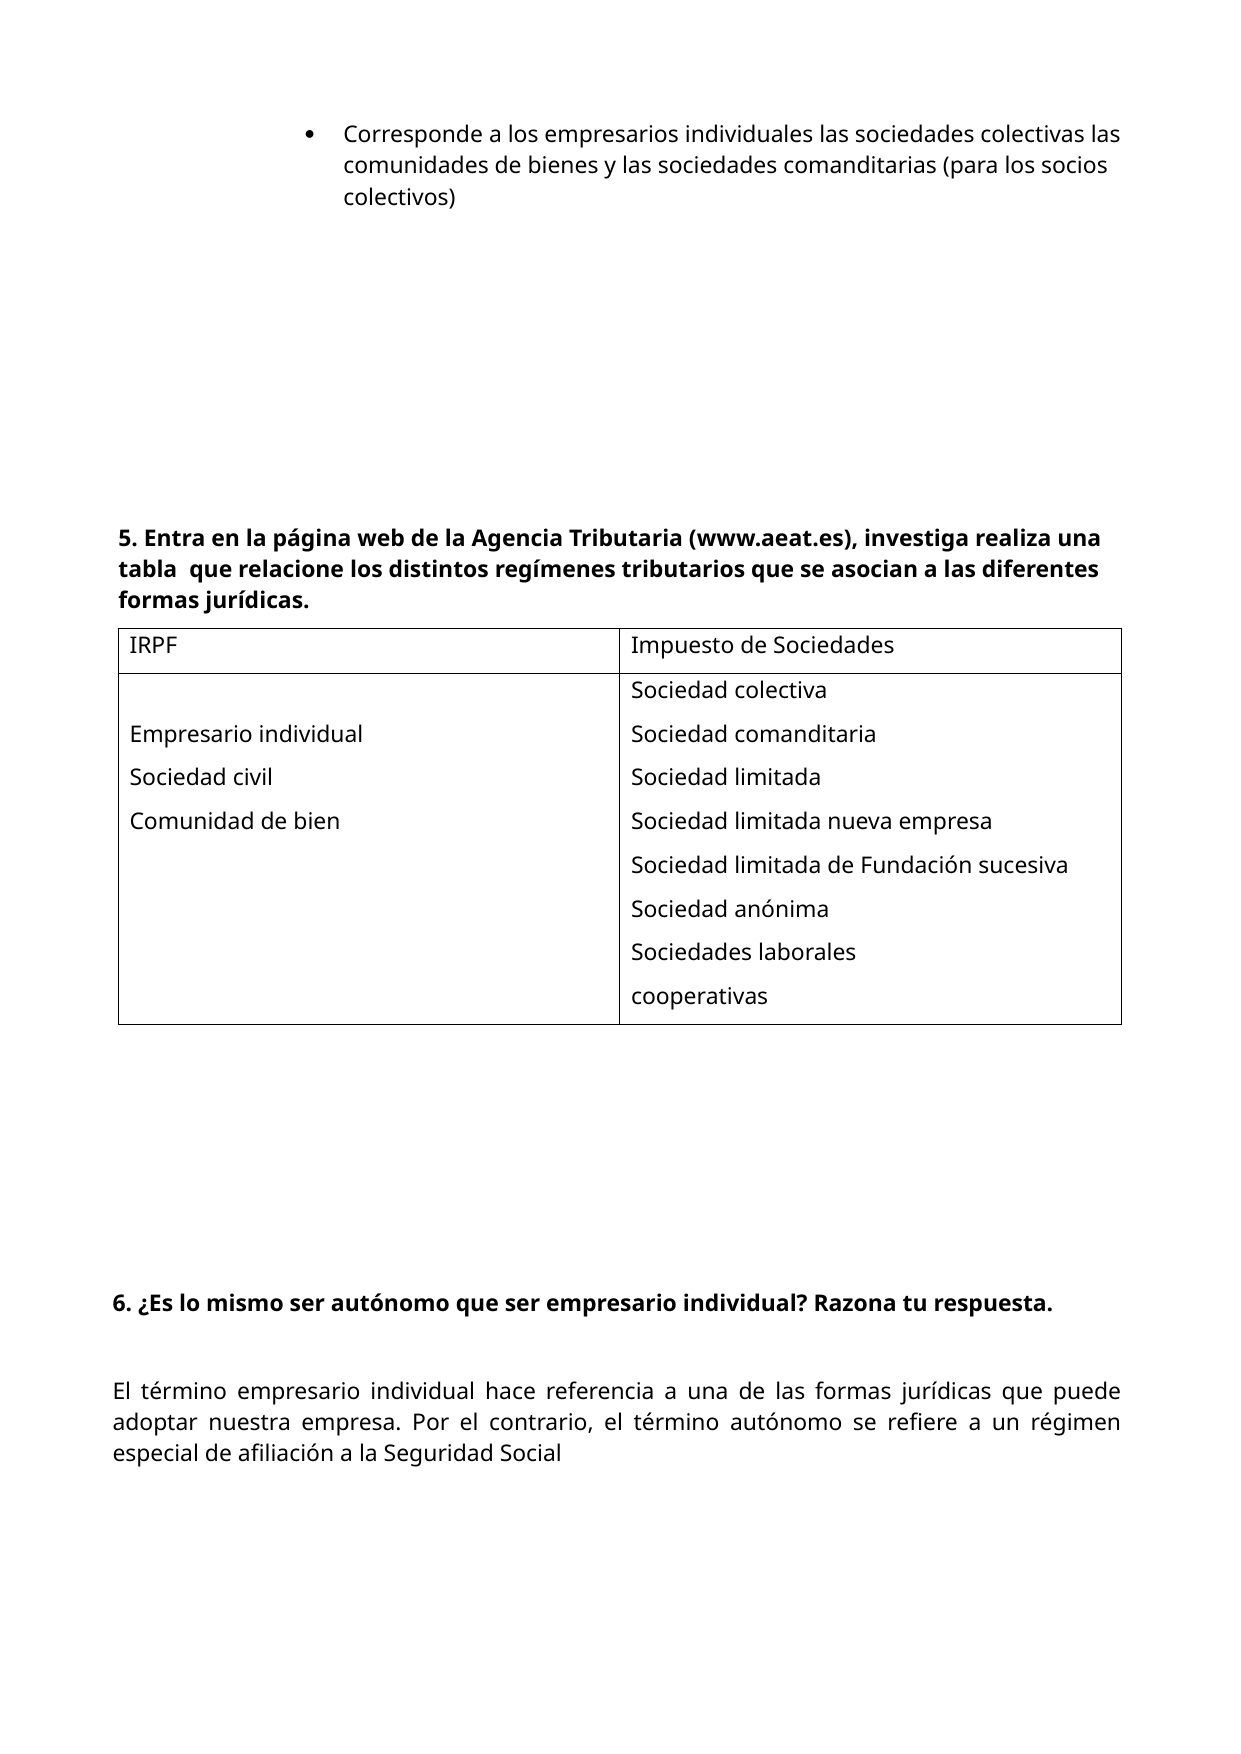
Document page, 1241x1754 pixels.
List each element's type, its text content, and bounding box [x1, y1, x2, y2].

text El término empresario individual hace referencia a una de las formas jurídicas que puede adoptar nuestra empresa. Por el contrario, el término autónomo se refiere a un régimen especial de afiliación a la Seguridad Social [112, 1375, 1122, 1468]
table_cell Sociedad colectiva Sociedad comanditaria Sociedad limitada Sociedad limitada nueva empresa Sociedad limitada de Fundación sucesiva Sociedad anónima Sociedades laborales cooperativas [620, 674, 1121, 1024]
table_header IRPF [119, 629, 619, 673]
list Corresponde a los empresarios individuales las sociedades colectivas las comunidades de bienes y las sociedades comanditarias (para los socios colectivos) [306, 118, 1122, 212]
text 6. ¿Es lo mismo ser autónomo que ser empresario individual? Razona tu respuesta. [112, 1287, 1122, 1318]
table_header Impuesto de Sociedades [620, 629, 1121, 673]
text 5. Entra en la página web de la Agencia Tributaria (www.aeat.es), investiga realiza una tabla que relacione los distintos regímenes tributarios que se asocian a las diferentes formas jurídicas. [118, 522, 1122, 615]
table_cell Empresario individual Sociedad civil Comunidad de bien [119, 674, 619, 1024]
